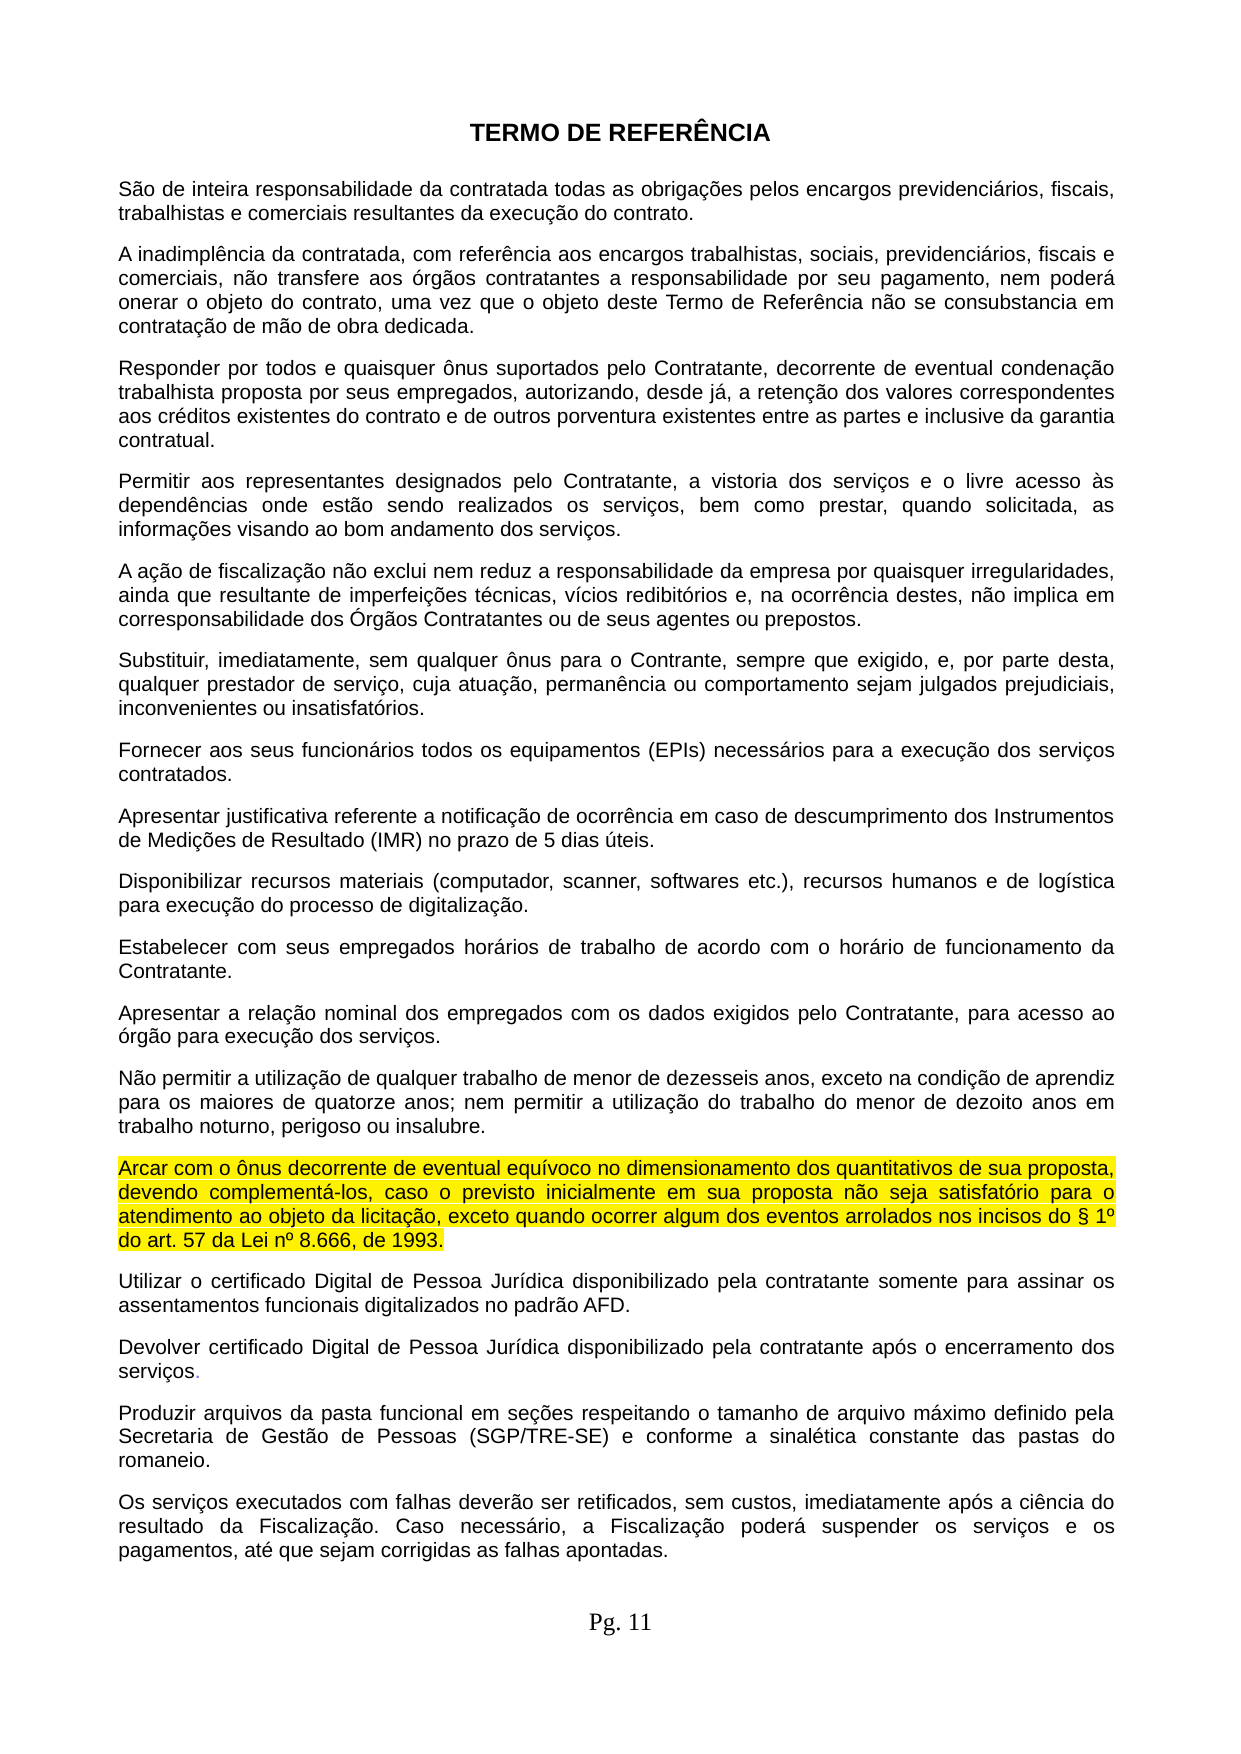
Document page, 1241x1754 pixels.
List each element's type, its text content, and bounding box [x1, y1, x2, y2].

text Apresentar justificativa referente a notificação de ocorrência em caso de descumprimento dos Instrumentos de Medições de Resultado (IMR) no prazo de 5 dias úteis. [118, 803, 1116, 851]
text Utilizar o certificado Digital de Pessoa Jurídica disponibilizado pela contratante somente para assinar os assentamentos funcionais digitalizados no padrão AFD. [118, 1269, 1116, 1317]
text Arcar com o ônus decorrente de eventual equívoco no dimensionamento dos quantitativos de sua proposta, devendo complementá-los, caso o previsto inicialmente em sua proposta não seja satisfatório para o atendimento ao objeto da licitação, exceto quando ocorrer algum dos eventos arrolados nos incisos do § 1º do art. 57 da Lei nº 8.666, de 1993. [118, 1156, 1116, 1251]
text Devolver certificado Digital de Pessoa Jurídica disponibilizado pela contratante após o encerramento dos serviços. [118, 1335, 1116, 1383]
text São de inteira responsabilidade da contratada todas as obrigações pelos encargos previdenciários, fiscais, trabalhistas e comerciais resultantes da execução do contrato. [118, 176, 1116, 224]
text Fornecer aos seus funcionários todos os equipamentos (EPIs) necessários para a execução dos serviços contratados. [118, 738, 1116, 786]
text Produzir arquivos da pasta funcional em seções respeitando o tamanho de arquivo máximo definido pela Secretaria de Gestão de Pessoas (SGP/TRE-SE) e conforme a sinalética constante das pastas do romaneio. [118, 1400, 1116, 1472]
text Substituir, imediatamente, sem qualquer ônus para o Contrante, sempre que exigido, e, por parte desta, qualquer prestador de serviço, cuja atuação, permanência ou comportamento sejam julgados prejudiciais, inconvenientes ou insatisfatórios. [118, 648, 1116, 720]
text Não permitir a utilização de qualquer trabalho de menor de dezesseis anos, exceto na condição de aprendiz para os maiores de quatorze anos; nem permitir a utilização do trabalho do menor de dezoito anos em trabalho noturno, perigoso ou insalubre. [118, 1066, 1116, 1138]
text Responder por todos e quaisquer ônus suportados pelo Contratante, decorrente de eventual condenação trabalhista proposta por seus empregados, autorizando, desde já, a retenção dos valores correspondentes aos créditos existentes do contrato e de outros porventura existentes entre as partes e inclusive da garantia contratual. [118, 356, 1116, 451]
text Disponibilizar recursos materiais (computador, scanner, softwares etc.), recursos humanos e de logística para execução do processo de digitalização. [118, 869, 1116, 917]
text Apresentar a relação nominal dos empregados com os dados exigidos pelo Contratante, para acesso ao órgão para execução dos serviços. [118, 1000, 1116, 1048]
text Os serviços executados com falhas deverão ser retificados, sem custos, imediatamente após a ciência do resultado da Fiscalização. Caso necessário, a Fiscalização poderá suspender os serviços e os pagamentos, até que sejam corrigidas as falhas apontadas. [118, 1490, 1116, 1562]
text A ação de fiscalização não exclui nem reduz a responsabilidade da empresa por quaisquer irregularidades, ainda que resultante de imperfeições técnicas, vícios redibitórios e, na ocorrência destes, não implica em corresponsabilidade dos Órgãos Contratantes ou de seus agentes ou prepostos. [118, 559, 1116, 631]
text Estabelecer com seus empregados horários de trabalho de acordo com o horário de funcionamento da Contratante. [118, 935, 1116, 983]
text A inadimplência da contratada, com referência aos encargos trabalhistas, sociais, previdenciários, fiscais e comerciais, não transfere aos órgãos contratantes a responsabilidade por seu pagamento, nem poderá onerar o objeto do contrato, uma vez que o objeto deste Termo de Referência não se consubstancia em contratação de mão de obra dedicada. [118, 242, 1116, 338]
text Permitir aos representantes designados pelo Contratante, a vistoria dos serviços e o livre acesso às dependências onde estão sendo realizados os serviços, bem como prestar, quando solicitada, as informações visando ao bom andamento dos serviços. [118, 469, 1116, 541]
